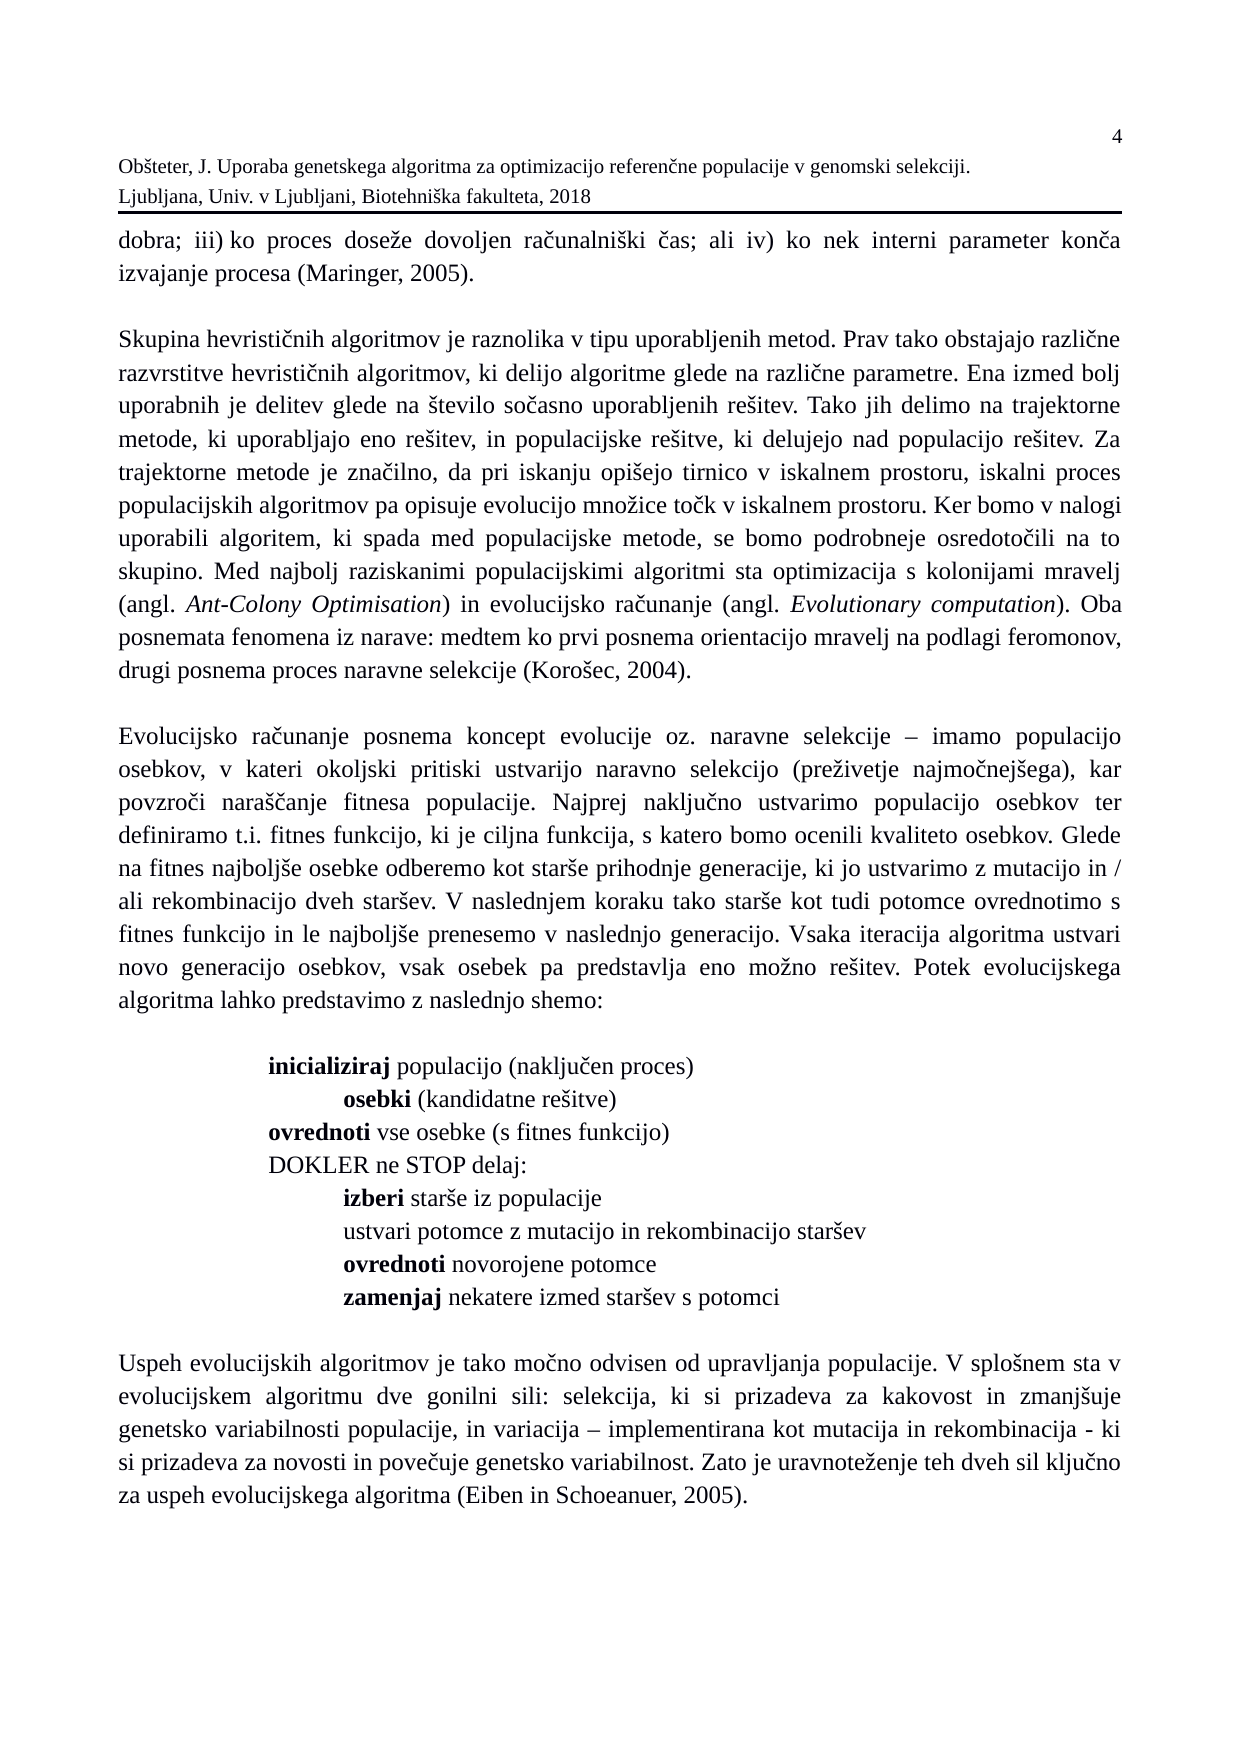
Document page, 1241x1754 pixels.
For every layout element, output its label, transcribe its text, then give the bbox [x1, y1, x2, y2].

text izberi starše iz populacije [118, 1183, 1122, 1212]
text Evolucijsko računanje posnema koncept evolucije oz. naravne selekcije – imamo populacijo osebkov, v kateri okoljski pritiski ustvarijo naravno selekcijo (preživetje najmočnejšega), kar povzroči naraščanje fitnesa populacije. Najprej naključno ustvarimo populacijo osebkov ter definiramo t.i. fitnes funkcijo, ki je ciljna funkcija, s katero bomo ocenili kvaliteto osebkov. Glede na fitnes najboljše osebke odberemo kot starše prihodnje generacije, ki jo ustvarimo z mutacijo in / ali rekombinacijo dveh staršev. V naslednjem koraku tako starše kot tudi potomce ovrednotimo s fitnes funkcijo in le najboljše prenesemo v naslednjo generacijo. Vsaka iteracija algoritma ustvari novo generacijo osebkov, vsak osebek pa predstavlja eno možno rešitev. Potek evolucijskega algoritma lahko predstavimo z naslednjo shemo: [118, 721, 1122, 1014]
text ovrednoti novorojene potomce [118, 1249, 1122, 1278]
list dobra; iii) ko proces doseže dovoljen računalniški čas; ali iv) ko nek interni parameter konča izvajanje procesa (Maringer, 2005). [118, 226, 1122, 287]
text Skupina hevrističnih algoritmov je raznolika v tipu uporabljenih metod. Prav tako obstajajo različne razvrstitve hevrističnih algoritmov, ki delijo algoritme glede na različne parametre. Ena izmed bolj uporabnih je delitev glede na število sočasno uporabljenih rešitev. Tako jih delimo na trajektorne metode, ki uporabljajo eno rešitev, in populacijske rešitve, ki delujejo nad populacijo rešitev. Za trajektorne metode je značilno, da pri iskanju opišejo tirnico v iskalnem prostoru, iskalni proces populacijskih algoritmov pa opisuje evolucijo množice točk v iskalnem prostoru. Ker bomo v nalogi uporabili algoritem, ki spada med populacijske metode, se bomo podrobneje osredotočili na to skupino. Med najbolj raziskanimi populacijskimi algoritmi sta optimizacija s kolonijami mravelj (angl. Ant-Colony Optimisation) in evolucijsko računanje (angl. Evolutionary computation). Oba posnemata fenomena iz narave: medtem ko prvi posnema orientacijo mravelj na podlagi feromonov, drugi posnema proces naravne selekcije (Korošec, 2004). [118, 324, 1122, 683]
text ustvari potomce z mutacijo in rekombinacijo staršev [118, 1216, 1122, 1245]
text Uspeh evolucijskih algoritmov je tako močno odvisen od upravljanja populacije. V splošnem sta v evolucijskem algoritmu dve gonilni sili: selekcija, ki si prizadeva za kakovost in zmanjšuje genetsko variabilnosti populacije, in variacija – implementirana kot mutacija in rekombinacija - ki si prizadeva za novosti in povečuje genetsko variabilnost. Zato je uravnoteženje teh dveh sil ključno za uspeh evolucijskega algoritma (Eiben in Schoeanuer, 2005). [118, 1348, 1122, 1509]
text zamenjaj nekatere izmed staršev s potomci [118, 1282, 1122, 1311]
text DOKLER ne STOP delaj: [118, 1150, 1122, 1179]
text ovrednoti vse osebke (s fitnes funkcijo) [118, 1117, 1122, 1146]
text osebki (kandidatne rešitve) [118, 1084, 1122, 1113]
text inicializiraj populacijo (naključen proces) [118, 1051, 1122, 1080]
